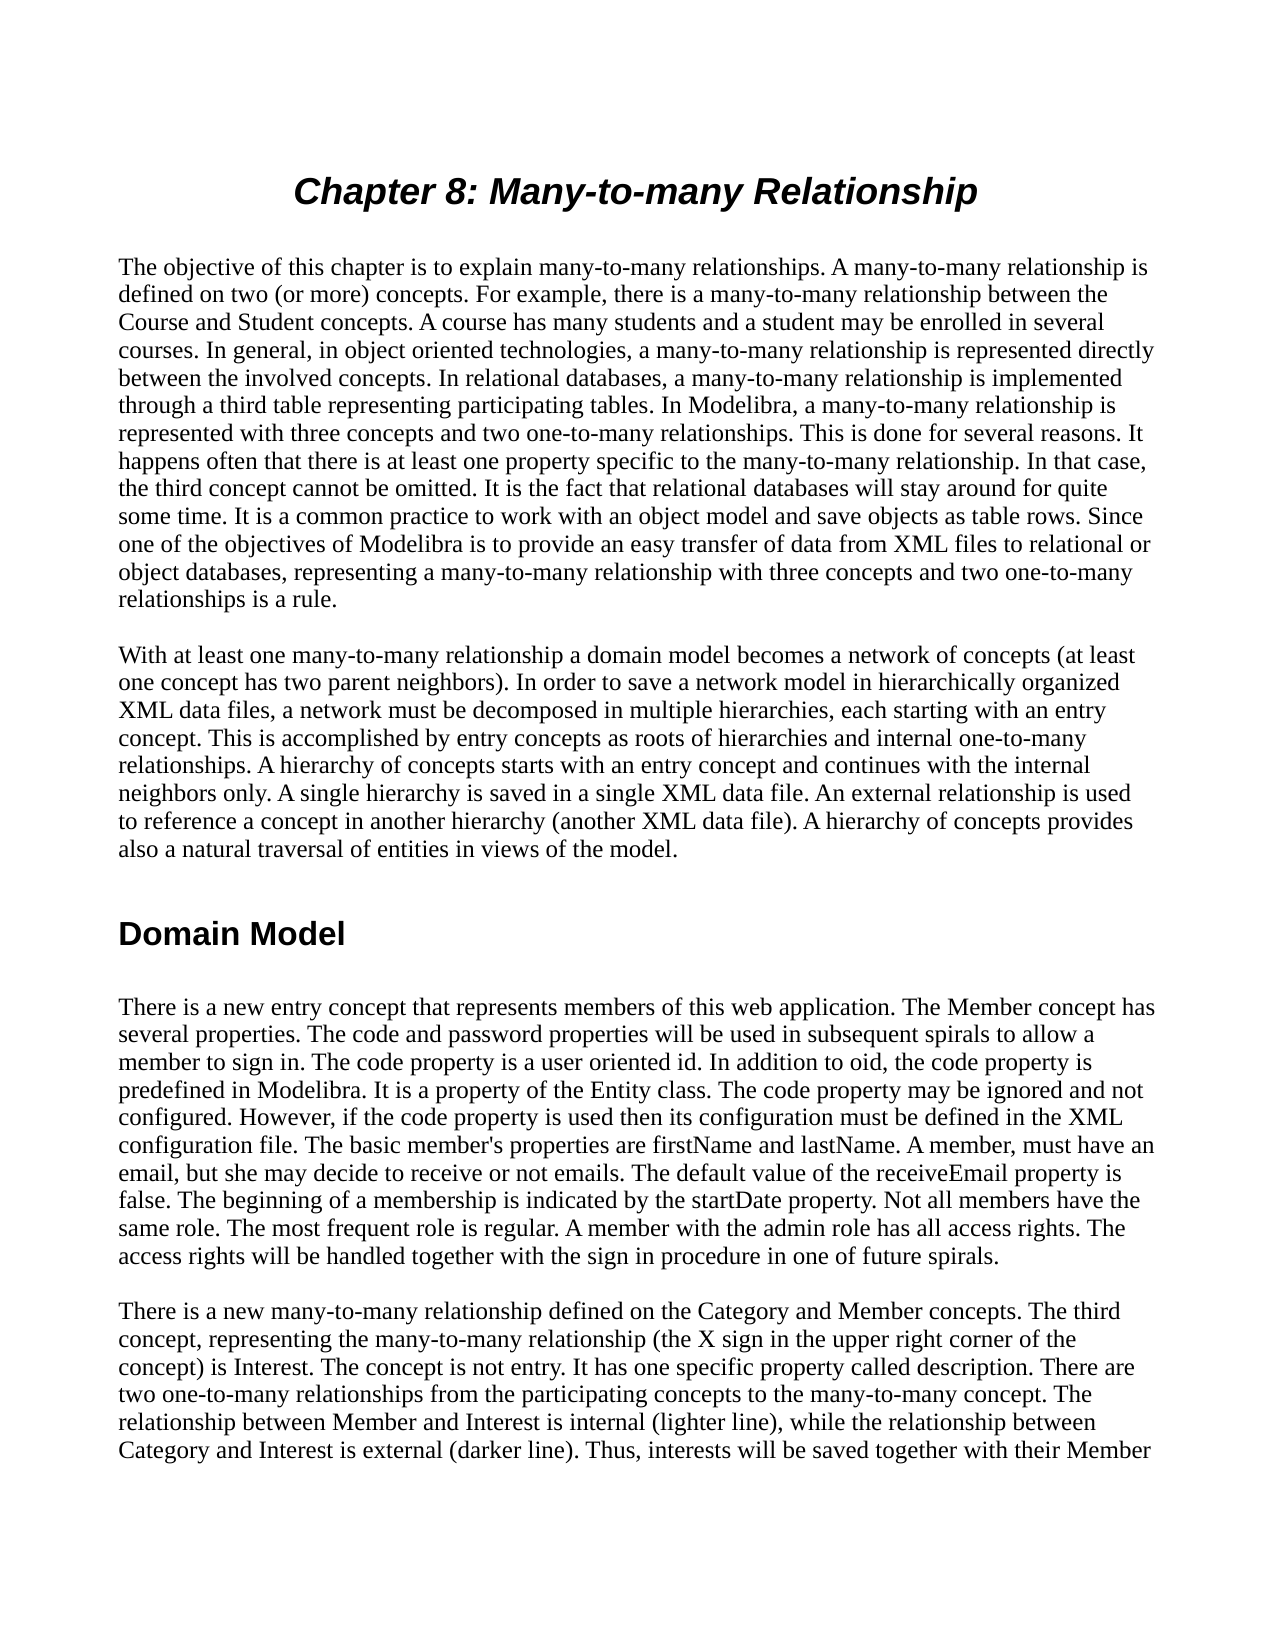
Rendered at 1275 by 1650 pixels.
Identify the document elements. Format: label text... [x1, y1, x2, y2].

text With at least one many-to-many relationship a domain model becomes a network of concepts (at least one concept has two parent neighbors). In order to save a network model in hierarchically organized XML data files, a network must be decomposed in multiple hierarchies, each starting with an entry concept. This is accomplished by entry concepts as roots of hierarchies and internal one-to-many relationships. A hierarchy of concepts starts with an entry concept and continues with the internal neighbors only. A single hierarchy is saved in a single XML data file. An external relationship is used to reference a concept in another hierarchy (another XML data file). A hierarchy of concepts provides also a natural traversal of entities in views of the model. [118, 641, 1157, 862]
text There is a new entry concept that represents members of this web application. The Member concept has several properties. The code and password properties will be used in subsequent spirals to allow a member to sign in. The code property is a user oriented id. In addition to oid, the code property is predefined in Modelibra. It is a property of the Entity class. The code property may be ignored and not configured. However, if the code property is used then its configuration must be defined in the XML configuration file. The basic member's properties are firstName and lastName. A member, must have an email, but she may decide to receive or not emails. The default value of the receiveEmail property is false. The beginning of a membership is indicated by the startDate property. Not all members have the same role. The most frequent role is regular. A member with the admin role has all access rights. The access rights will be handled together with the sign in procedure in one of future spirals. [118, 993, 1157, 1270]
subtitle Domain Model [118, 915, 1157, 952]
text There is a new many-to-many relationship defined on the Category and Member concepts. The third concept, representing the many-to-many relationship (the X sign in the upper right corner of the concept) is Interest. The concept is not entry. It has one specific property called description. There are two one-to-many relationships from the participating concepts to the many-to-many concept. The relationship between Member and Interest is internal (lighter line), while the relationship between Category and Interest is external (darker line). Thus, interests will be saved together with their Member [118, 1297, 1157, 1464]
subtitle Chapter 8: Many-to-many Relationship [118, 171, 1157, 213]
text The objective of this chapter is to explain many-to-many relationships. A many-to-many relationship is defined on two (or more) concepts. For example, there is a many-to-many relationship between the Course and Student concepts. A course has many students and a student may be enrolled in several courses. In general, in object oriented technologies, a many-to-many relationship is represented directly between the involved concepts. In relational databases, a many-to-many relationship is implemented through a third table representing participating tables. In Modelibra, a many-to-many relationship is represented with three concepts and two one-to-many relationships. This is done for several reasons. It happens often that there is at least one property specific to the many-to-many relationship. In that case, the third concept cannot be omitted. It is the fact that relational databases will stay around for quite some time. It is a common practice to work with an object model and save objects as table rows. Since one of the objectives of Modelibra is to provide an easy transfer of data from XML files to relational or object databases, representing a many-to-many relationship with three concepts and two one-to-many relationships is a rule. [118, 253, 1157, 613]
